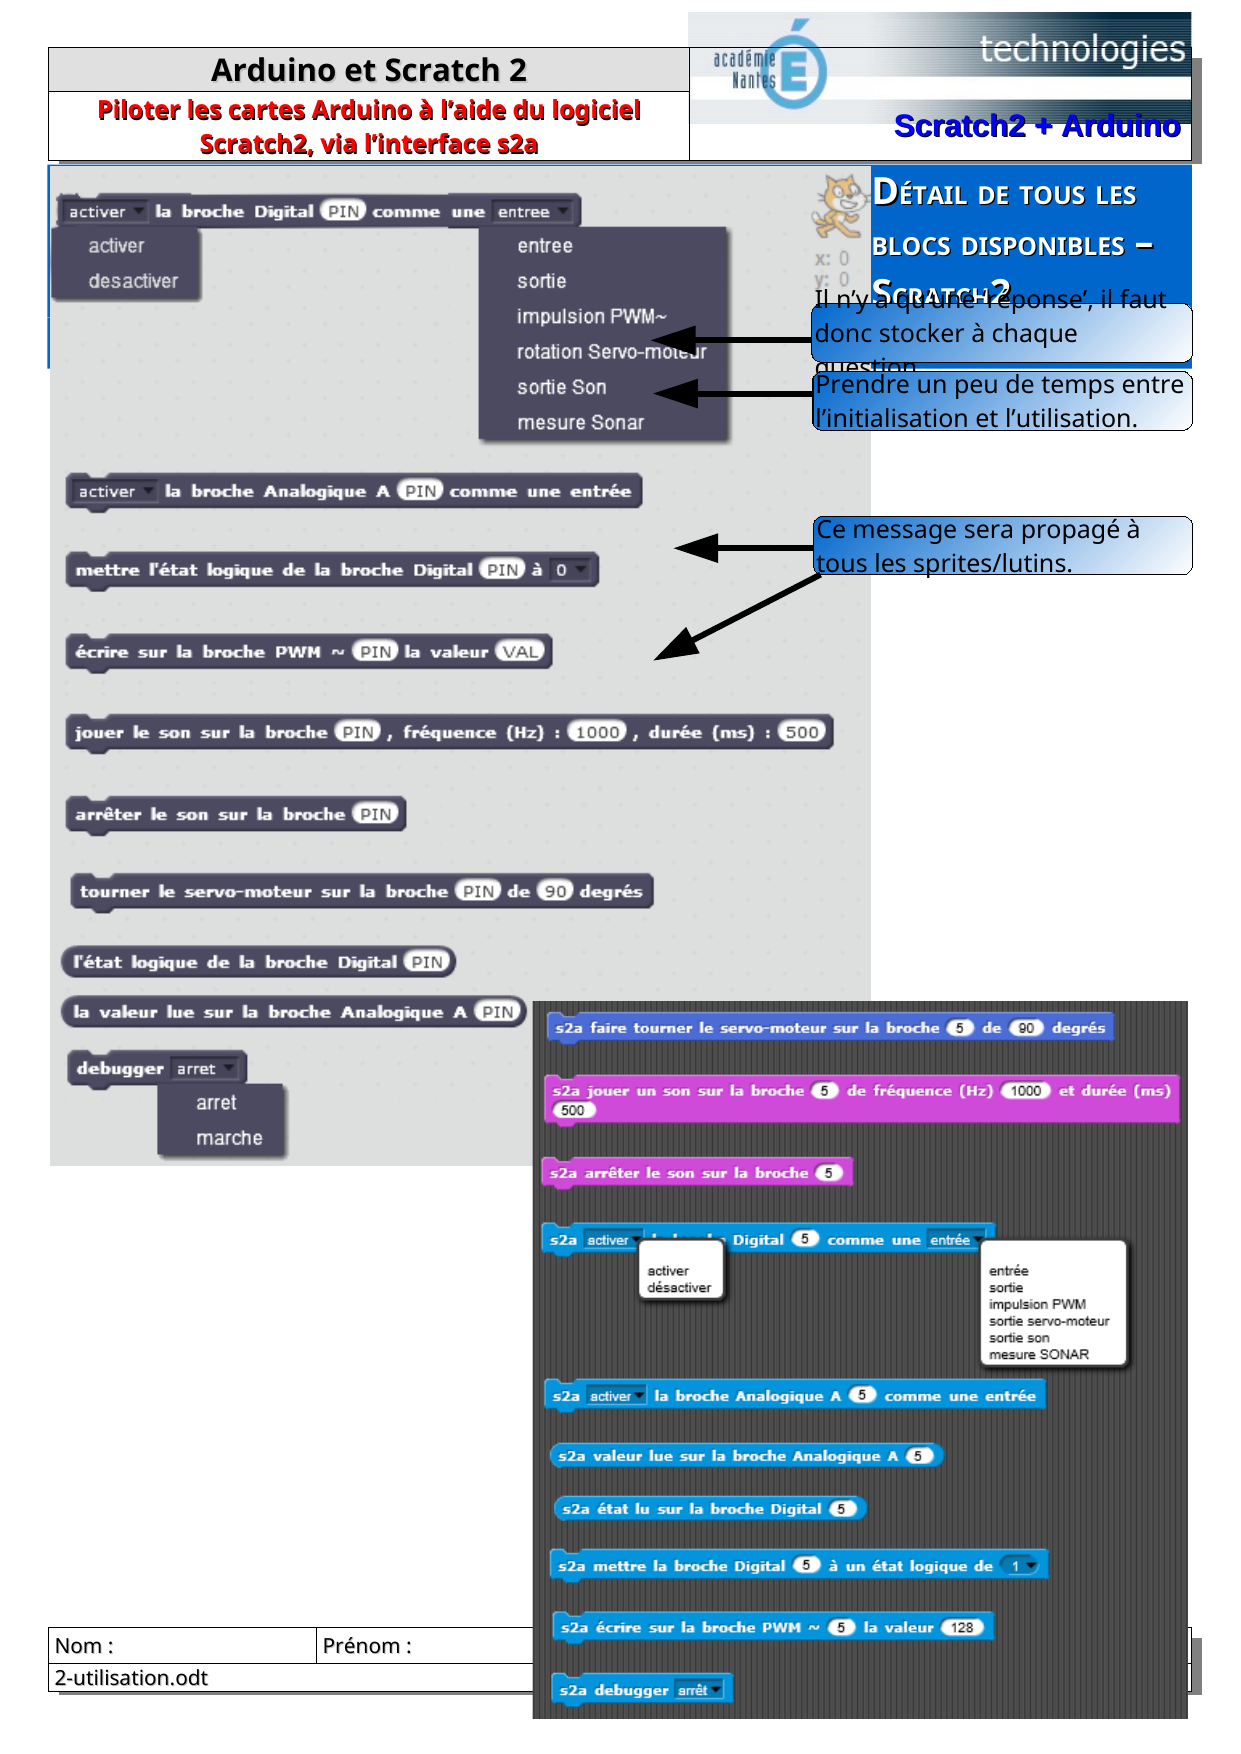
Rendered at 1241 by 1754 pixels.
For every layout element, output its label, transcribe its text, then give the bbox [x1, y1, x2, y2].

text Snap ! [913, 356, 1193, 369]
picture [849, 363, 866, 371]
picture [842, 363, 849, 371]
picture [833, 363, 840, 371]
picture [862, 363, 871, 371]
picture [50, 166, 1188, 1719]
picture [688, 12, 1192, 47]
subtitle Détail de tous les blocs disponibles – Scratch2 [47, 164, 1193, 318]
picture [690, 48, 1191, 124]
picture [818, 364, 825, 372]
picture [840, 296, 847, 303]
